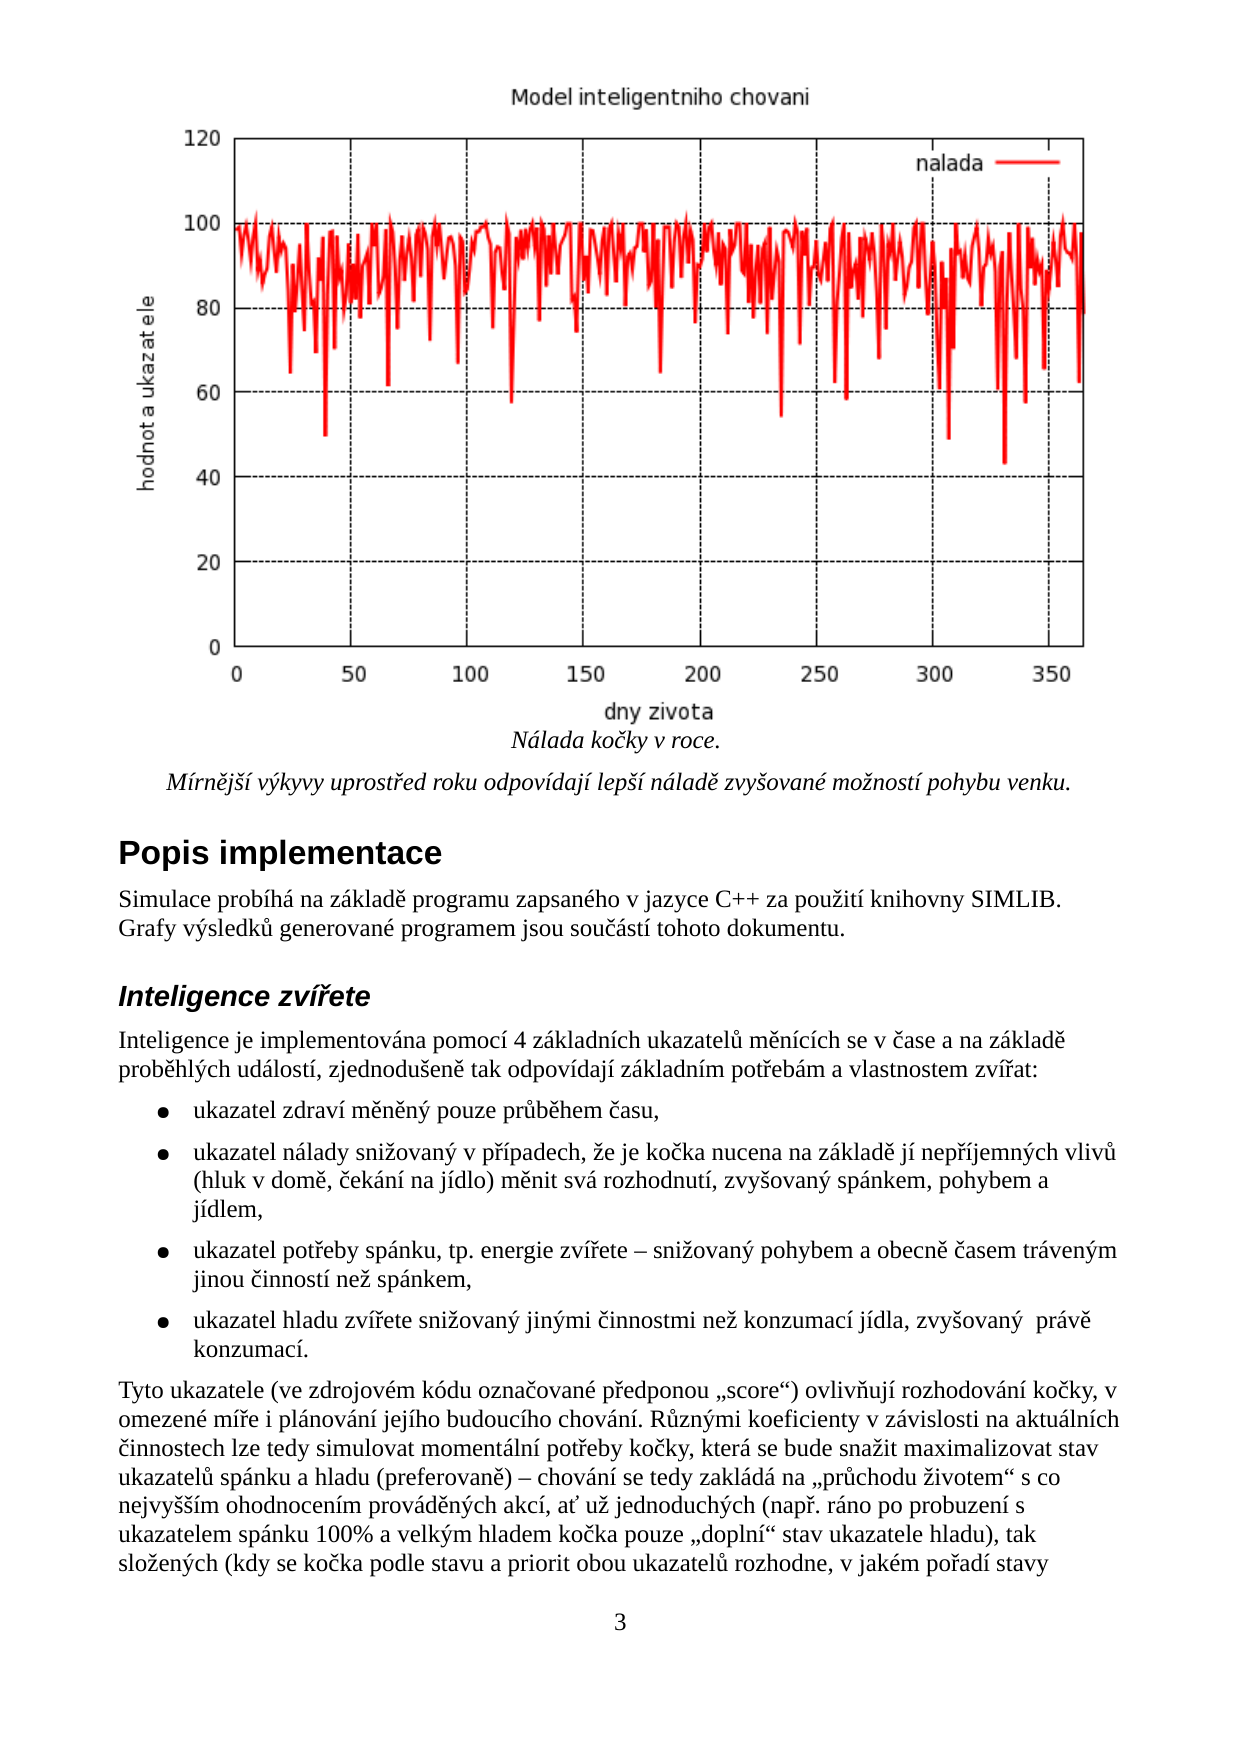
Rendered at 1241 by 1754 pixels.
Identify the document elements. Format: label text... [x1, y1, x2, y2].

text Tyto ukazatele (ve zdrojovém kódu označované předponou „score“) ovlivňují rozhodování kočky, v omezené míře i plánování jejího budoucího chování. Různými koeficienty v závislosti na aktuálních činnostech lze tedy simulovat momentální potřeby kočky, která se bude snažit maximalizovat stav ukazatelů spánku a hladu (preferovaně) – chování se tedy zakládá na „průchodu životem“ s co nejvyšším ohodnocením prováděných akcí, ať už jednoduchých (např. ráno po probuzení s ukazatelem spánku 100% a velkým hladem kočka pouze „doplní“ stav ukazatele hladu), tak složených (kdy se kočka podle stavu a priorit obou ukazatelů rozhodne, v jakém pořadí stavy [118, 1375, 1122, 1577]
text Inteligence je implementována pomocí 4 základních ukazatelů měnících se v čase a na základě proběhlých událostí, zjednodušeně tak odpovídají základním potřebám a vlastnostem zvířat: [118, 1025, 1122, 1083]
list ukazatel nálady snižovaný v případech, že je kočka nucena na základě jí nepříjemných vlivů (hluk v domě, čekání na jídlo) měnit svá rozhodnutí, zvyšovaný spánkem, pohybem a jídlem, [156, 1137, 1122, 1223]
subtitle Inteligence zvířete [118, 979, 1122, 1013]
picture [118, 59, 1122, 726]
text Simulace probíhá na základě programu zapsaného v jazyce C++ za použití knihovny SIMLIB. Grafy výsledků generované programem jsou součástí tohoto dokumentu. [118, 884, 1122, 942]
list ukazatel hladu zvířete snižovaný jinými činnostmi než konzumací jídla, zvyšovaný právě konzumací. [156, 1305, 1122, 1363]
list ukazatel potřeby spánku, tp. energie zvířete – snižovaný pohybem a obecně časem tráveným jinou činností než spánkem, [156, 1235, 1122, 1293]
subtitle Popis implementace [118, 833, 1122, 872]
text Nálada kočky v roce. [118, 726, 1122, 754]
list ukazatel zdraví měněný pouze průběhem času, [156, 1095, 1122, 1124]
text Mírnější výkyvy uprostřed roku odpovídají lepší náladě zvyšované možností pohybu venku. [118, 767, 1122, 796]
